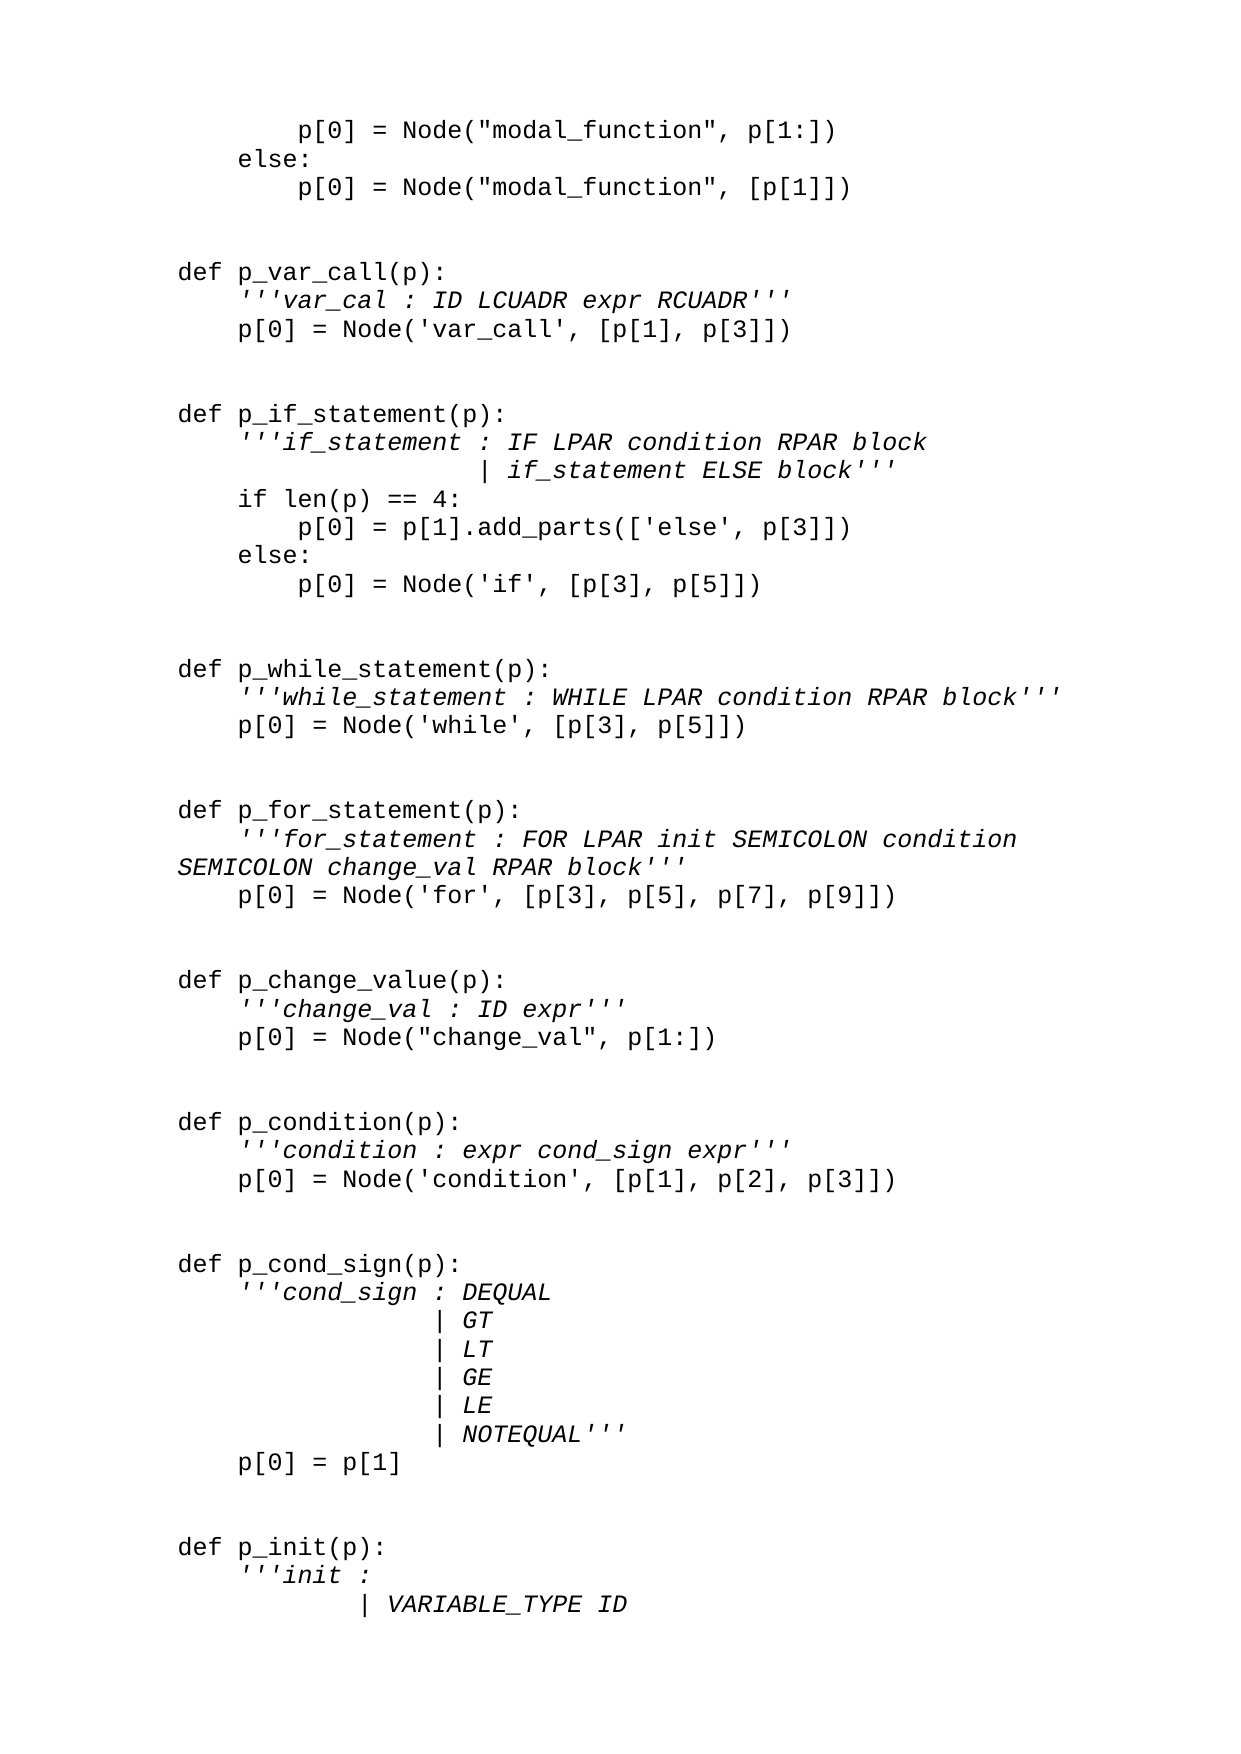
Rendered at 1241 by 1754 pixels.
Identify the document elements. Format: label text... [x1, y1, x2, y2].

text p[0] = Node("modal_function", p[1:]) else: p[0] = Node("modal_function", [p[1]]) def p_var_call(p): '''var_cal : ID LCUADR expr RCUADR''' p[0] = Node('var_call', [p[1], p[3]]) def p_if_statement(p): '''if_statement : IF LPAR condition RPAR block | if_statement ELSE block''' if len(p) == 4: p[0] = p[1].add_parts(['else', p[3]]) else: p[0] = Node('if', [p[3], p[5]]) def p_while_statement(p): '''while_statement : WHILE LPAR condition RPAR block''' p[0] = Node('while', [p[3], p[5]]) def p_for_statement(p): '''for_statement : FOR LPAR init SEMICOLON condition SEMICOLON change_val RPAR block''' p[0] = Node('for', [p[3], p[5], p[7], p[9]]) def p_change_value(p): '''change_val : ID expr''' p[0] = Node("change_val", p[1:]) def p_condition(p): '''condition : expr cond_sign expr''' p[0] = Node('condition', [p[1], p[2], p[3]]) def p_cond_sign(p): '''cond_sign : DEQUAL | GT | LT | GE | LE | NOTEQUAL''' p[0] = p[1] def p_init(p): '''init : | VARIABLE_TYPE ID [177, 118, 1152, 1620]
